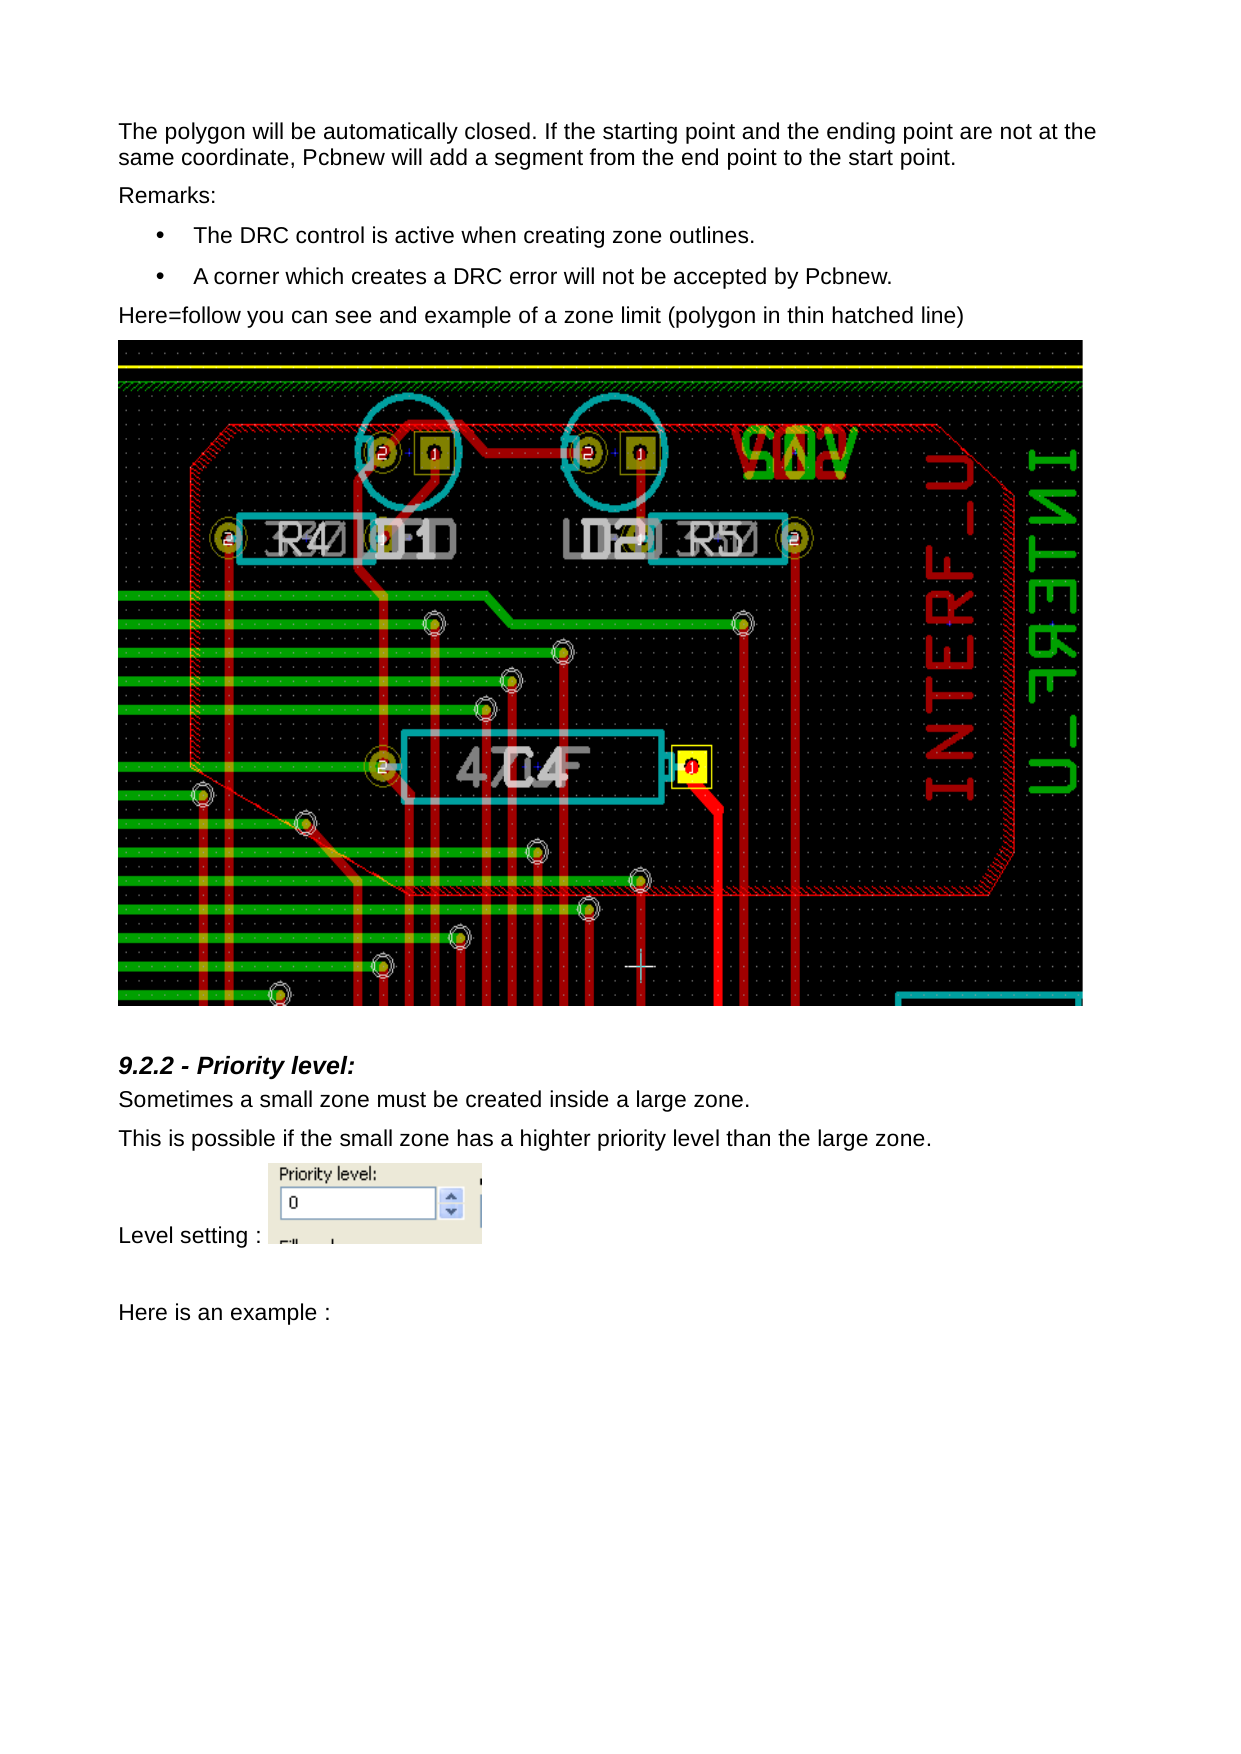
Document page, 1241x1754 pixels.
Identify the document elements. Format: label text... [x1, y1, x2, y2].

picture [118, 340, 1083, 1006]
list A corner which creates a DRC error will not be accepted by Pcbnew. [156, 262, 1122, 290]
text Remarks: [118, 183, 1122, 209]
text Sometimes a small zone must be created inside a large zone. [118, 1087, 1122, 1113]
text This is possible if the small zone has a highter priority level than the large zone. [118, 1125, 1122, 1151]
text Here is an example : [118, 1299, 1122, 1325]
list The DRC control is active when creating zone outlines. [156, 221, 1122, 249]
picture [268, 1163, 482, 1244]
text Here=follow you can see and example of a zone limit (polygon in thin hatched line) [118, 302, 1122, 328]
text Level setting : [118, 1164, 1122, 1248]
subtitle Priority level: [118, 1052, 1122, 1080]
text The polygon will be automatically closed. If the starting point and the ending point are not at the same coordinate, Pcbnew will add a segment from the end point to the start point. [118, 118, 1122, 170]
